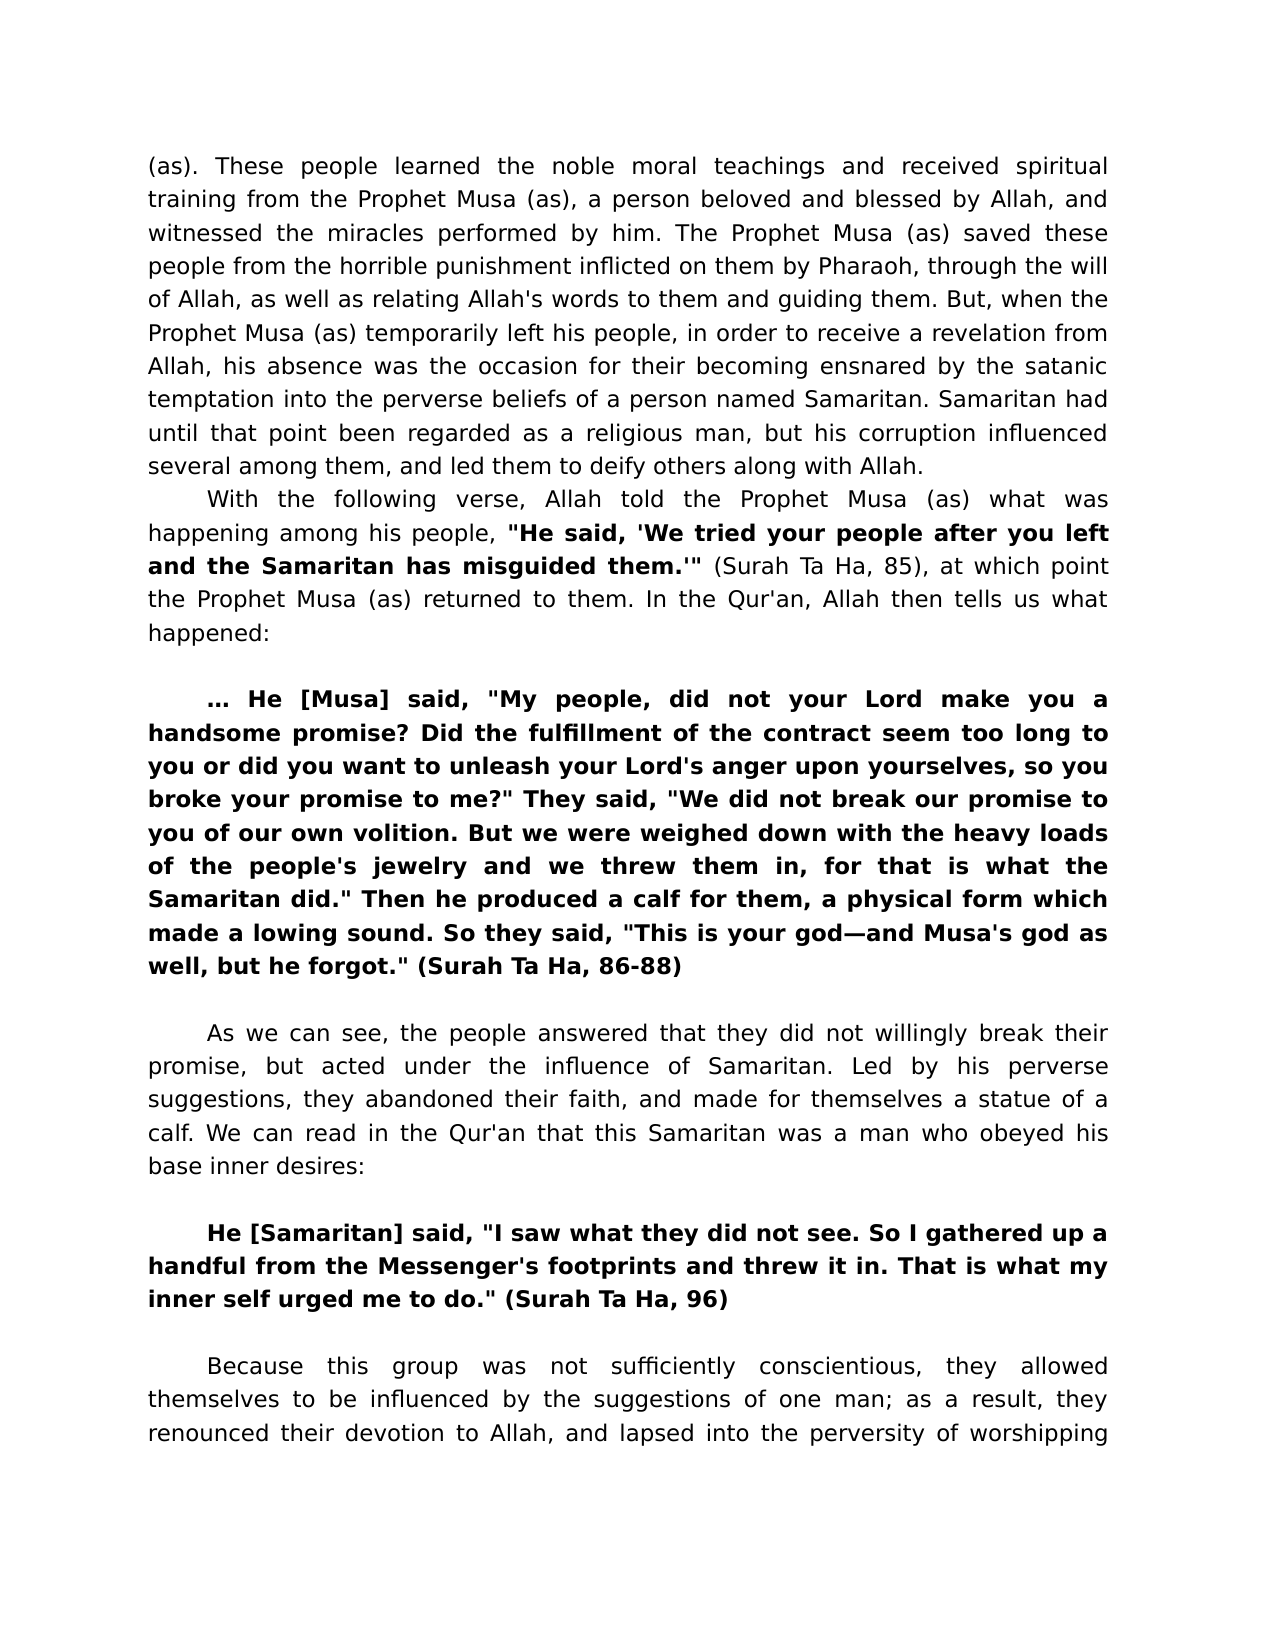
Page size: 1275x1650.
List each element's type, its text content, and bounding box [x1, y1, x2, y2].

text (as). These people learned the noble moral teachings and received spiritual training from the Prophet Musa (as), a person beloved and blessed by Allah, and witnessed the miracles performed by him. The Prophet Musa (as) saved these people from the horrible punishment inflicted on them by Pharaoh, through the will of Allah, as well as relating Allah's words to them and guiding them. But, when the Prophet Musa (as) temporarily left his people, in order to receive a revelation from Allah, his absence was the occasion for their becoming ensnared by the satanic temptation into the perverse beliefs of a person named Samaritan. Samaritan had until that point been regarded as a religious man, but his corruption influenced several among them, and led them to deify others along with Allah. [148, 148, 1110, 481]
text With the following verse, Allah told the Prophet Musa (as) what was happening among his people, "He said, 'We tried your people after you left and the Samaritan has misguided them.'" (Surah Ta Ha, 85), at which point the Prophet Musa (as) returned to them. In the Qur'an, Allah then tells us what happened: [148, 481, 1110, 648]
text As we can see, the people answered that they did not willingly break their promise, but acted under the influence of Samaritan. Led by his perverse suggestions, they abandoned their faith, and made for themselves a statue of a calf. We can read in the Qur'an that this Samaritan was a man who obeyed his base inner desires: [148, 1014, 1110, 1181]
text … He [Musa] said, "My people, did not your Lord make you a handsome promise? Did the fulfillment of the contract seem too long to you or did you want to unleash your Lord's anger upon yourselves, so you broke your promise to me?" They said, "We did not break our promise to you of our own volition. But we were weighed down with the heavy loads of the people's jewelry and we threw them in, for that is what the Samaritan did." Then he produced a calf for them, a physical form which made a lowing sound. So they said, "This is your god—and Musa's god as well, but he forgot." (Surah Ta Ha, 86-88) [148, 681, 1110, 981]
text Because this group was not sufficiently conscientious, they allowed themselves to be influenced by the suggestions of one man; as a result, they renounced their devotion to Allah, and lapsed into the perversity of worshipping [148, 1348, 1110, 1448]
text He [Samaritan] said, "I saw what they did not see. So I gathered up a handful from the Messenger's footprints and threw it in. That is what my inner self urged me to do." (Surah Ta Ha, 96) [148, 1214, 1110, 1314]
